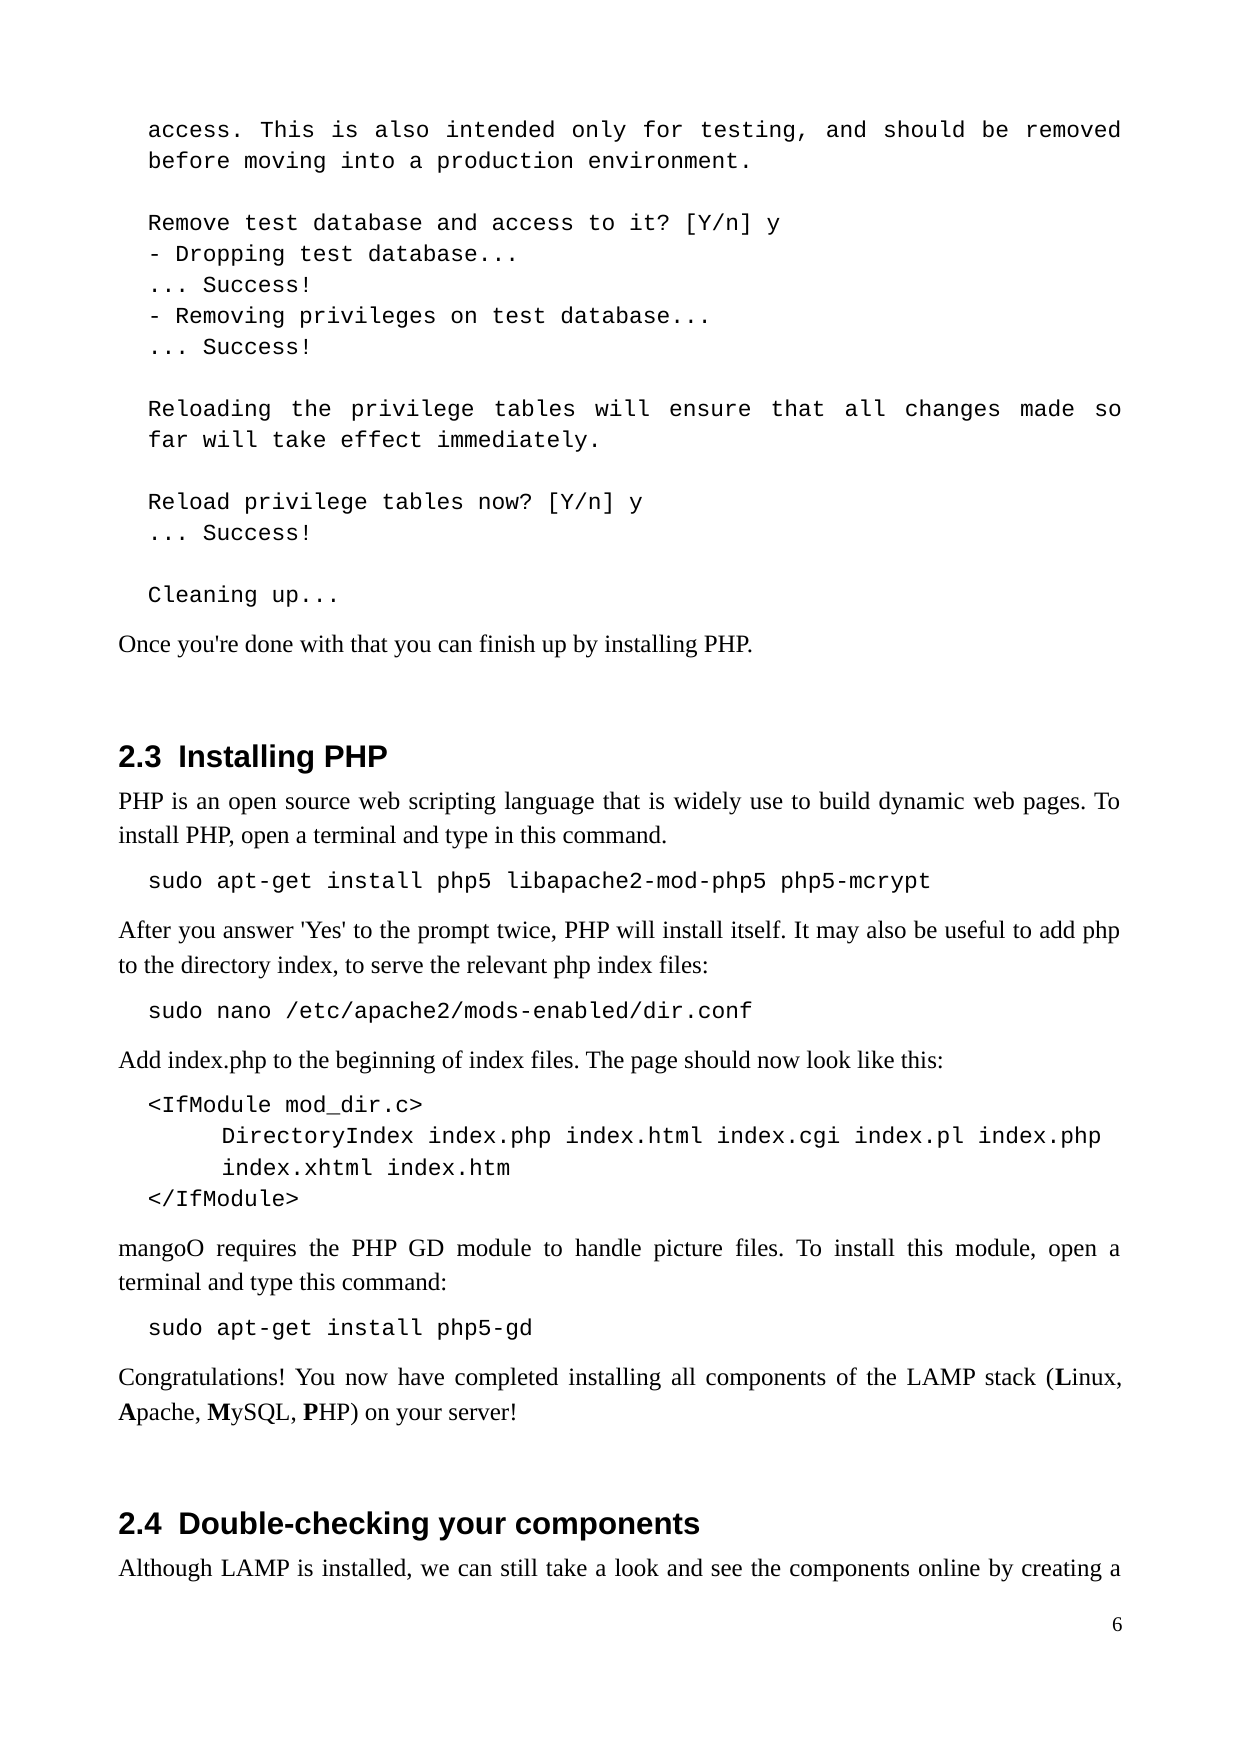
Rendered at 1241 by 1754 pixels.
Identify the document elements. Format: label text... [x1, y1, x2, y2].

text DirectoryIndex index.php index.html index.cgi index.pl index.php [148, 1125, 1122, 1151]
text Cleaning up... [148, 584, 1122, 610]
text Congratulations! You now have completed installing all components of the LAMP stack (Linux, Apache, MySQL, PHP) on your server! [118, 1362, 1122, 1425]
text </IfModule> [148, 1187, 1122, 1213]
text PHP is an open source web scripting language that is widely use to build dynamic web pages. To install PHP, open a terminal and type in this command. [118, 786, 1122, 849]
text Add index.php to the beginning of index files. The page should now look like this: [118, 1045, 1122, 1073]
text Remove test database and access to it? [Y/n] y [148, 211, 1122, 237]
text - Dropping test database... [148, 242, 1122, 268]
text ... Success! [148, 335, 1122, 361]
text index.xhtml index.htm [148, 1156, 1122, 1182]
text After you answer 'Yes' to the prompt twice, PHP will install itself. It may also be useful to add php to the directory index, to serve the relevant php index files: [118, 915, 1122, 979]
text sudo nano /etc/apache2/mods-enabled/dir.conf [148, 999, 1122, 1025]
subtitle Double-checking your components [118, 1505, 1122, 1541]
text sudo apt-get install php5 libapache2-mod-php5 php5-mcrypt [148, 869, 1122, 896]
text sudo apt-get install php5-gd [148, 1316, 1122, 1342]
text Reloading the privilege tables will ensure that all changes made so far will take effect immediately. [148, 397, 1122, 454]
text Once you're done with that you can finish up by installing PHP. [118, 629, 1122, 658]
text Although LAMP is installed, we can still take a look and see the components online by creating a [118, 1553, 1122, 1582]
text access. This is also intended only for testing, and should be removed before moving into a production environment. [148, 118, 1122, 175]
text - Removing privileges on test database... [148, 304, 1122, 330]
text ... Success! [148, 273, 1122, 299]
text Reload privilege tables now? [Y/n] y [148, 491, 1122, 517]
subtitle Installing PHP [118, 738, 1122, 774]
text <IfModule mod_dir.c> [148, 1094, 1122, 1120]
text mangoO requires the PHP GD module to handle picture files. To install this module, open a terminal and type this command: [118, 1233, 1122, 1296]
text ... Success! [148, 522, 1122, 548]
